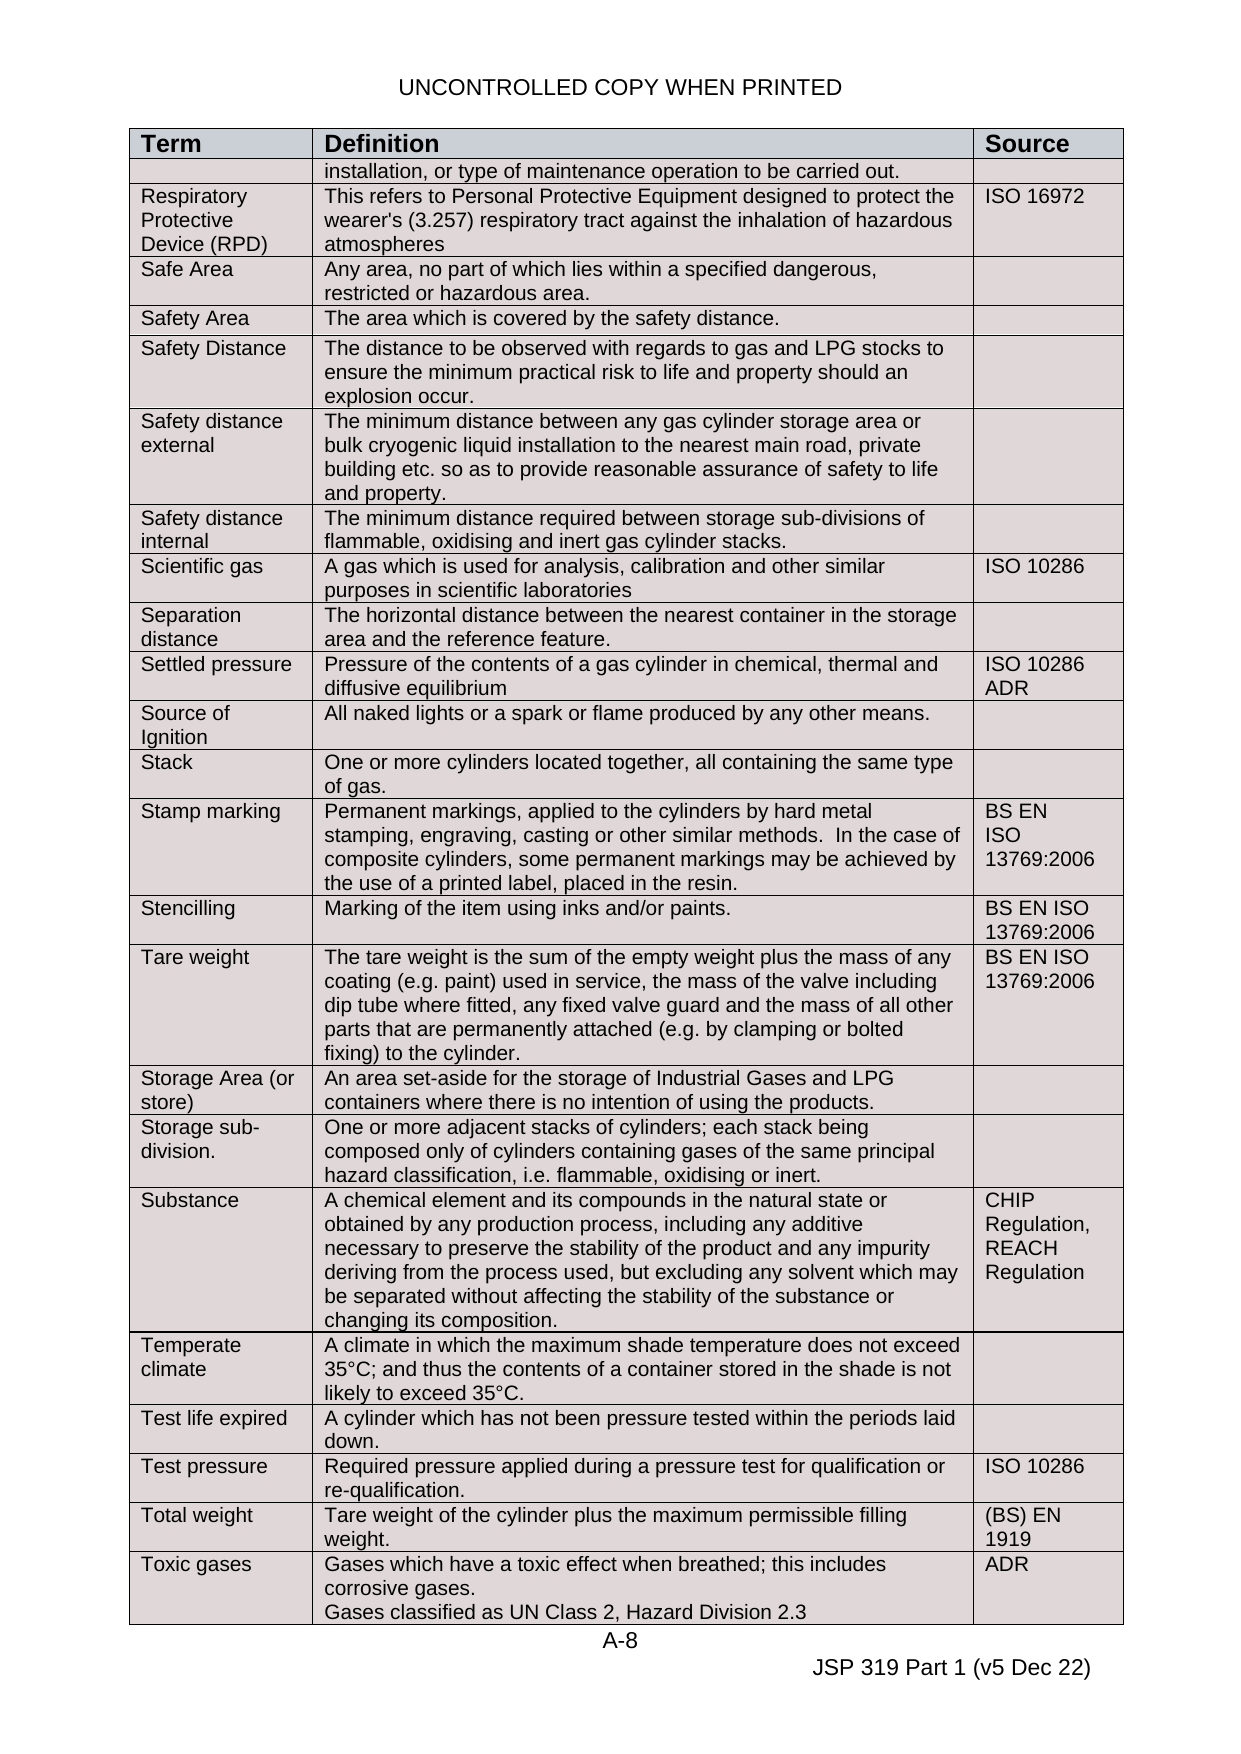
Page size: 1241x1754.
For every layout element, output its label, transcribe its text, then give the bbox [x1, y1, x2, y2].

table_cell Safety distance external [130, 409, 312, 504]
table_cell An area set-aside for the storage of Industrial Gases and LPG containers where there is no intention of using the products. [313, 1066, 973, 1114]
table_cell Total weight [130, 1503, 312, 1551]
table_cell A cylinder which has not been pressure tested within the periods laid down. [313, 1405, 973, 1453]
table_cell [130, 159, 312, 183]
table_cell Storage sub-division. [130, 1115, 312, 1187]
table_cell Safety Distance [130, 336, 312, 407]
table_cell [974, 306, 1123, 334]
table_cell [974, 603, 1123, 651]
table_cell installation, or type of maintenance operation to be carried out. [313, 159, 973, 183]
table_cell The minimum distance between any gas cylinder storage area or bulk cryogenic liquid installation to the nearest main road, private building etc. so as to provide reasonable assurance of safety to life and property. [313, 409, 973, 504]
table_header Term [130, 129, 312, 158]
table_cell Substance [130, 1188, 312, 1331]
table_cell [974, 257, 1123, 305]
table_cell The minimum distance required between storage sub-divisions of flammable, oxidising and inert gas cylinder stacks. [313, 505, 973, 553]
table_cell [974, 336, 1123, 407]
table_cell A climate in which the maximum shade temperature does not exceed 35°C; and thus the contents of a container stored in the shade is not likely to exceed 35°C. [313, 1333, 973, 1404]
table_cell ISO 10286 [974, 1454, 1123, 1502]
table_cell Tare weight of the cylinder plus the maximum permissible filling weight. [313, 1503, 973, 1551]
table_cell Test life expired [130, 1405, 312, 1453]
table_cell Temperate climate [130, 1333, 312, 1404]
table_cell [974, 1333, 1123, 1404]
table_cell This refers to Personal Protective Equipment designed to protect the wearer's (3.257) respiratory tract against the inhalation of hazardous atmospheres [313, 184, 973, 256]
table_cell [974, 505, 1123, 553]
table_cell ISO 10286 [974, 554, 1123, 602]
table_cell BS EN ISO 13769:2006 [974, 896, 1123, 944]
table_cell The area which is covered by the safety distance. [313, 306, 973, 334]
table_cell [974, 750, 1123, 798]
table_cell (BS) EN 1919 [974, 1503, 1123, 1551]
table_cell [974, 1405, 1123, 1453]
table_cell ISO 10286 ADR [974, 652, 1123, 700]
table_cell All naked lights or a spark or flame produced by any other means. [313, 701, 973, 749]
table_cell The tare weight is the sum of the empty weight plus the mass of any coating (e.g. paint) used in service, the mass of the valve including dip tube where fitted, any fixed valve guard and the mass of all other parts that are permanently attached (e.g. by clamping or bolted fixing) to the cylinder. [313, 945, 973, 1065]
table_cell Scientific gas [130, 554, 312, 602]
table_cell [974, 1115, 1123, 1187]
table_cell [974, 159, 1123, 183]
table_cell [974, 1066, 1123, 1114]
table_cell ISO 16972 [974, 184, 1123, 256]
table_cell [974, 701, 1123, 749]
table_cell Separation distance [130, 603, 312, 651]
table_cell A chemical element and its compounds in the natural state or obtained by any production process, including any additive necessary to preserve the stability of the product and any impurity deriving from the process used, but excluding any solvent which may be separated without affecting the stability of the substance or changing its composition. [313, 1188, 973, 1331]
table_cell Source of Ignition [130, 701, 312, 749]
table_cell Tare weight [130, 945, 312, 1065]
table_cell The distance to be observed with regards to gas and LPG stocks to ensure the minimum practical risk to life and property should an explosion occur. [313, 336, 973, 407]
table_header Source [974, 129, 1123, 158]
table_cell Stack [130, 750, 312, 798]
table_cell [974, 409, 1123, 504]
table_cell Pressure of the contents of a gas cylinder in chemical, thermal and diffusive equilibrium [313, 652, 973, 700]
table_cell One or more cylinders located together, all containing the same type of gas. [313, 750, 973, 798]
table_cell One or more adjacent stacks of cylinders; each stack being composed only of cylinders containing gases of the same principal hazard classification, i.e. flammable, oxidising or inert. [313, 1115, 973, 1187]
table_cell Test pressure [130, 1454, 312, 1502]
table_cell Stamp marking [130, 799, 312, 895]
table_cell Toxic gases [130, 1552, 312, 1624]
table_cell Marking of the item using inks and/or paints. [313, 896, 973, 944]
table_cell A gas which is used for analysis, calibration and other similar purposes in scientific laboratories [313, 554, 973, 602]
table_cell Safe Area [130, 257, 312, 305]
table_cell Gases which have a toxic effect when breathed; this includes corrosive gases. Gases classified as UN Class 2, Hazard Division 2.3 [313, 1552, 973, 1624]
table_cell BS EN ISO 13769:2006 [974, 799, 1123, 895]
table_cell Permanent markings, applied to the cylinders by hard metal stamping, engraving, casting or other similar methods. In the case of composite cylinders, some permanent markings may be achieved by the use of a printed label, placed in the resin. [313, 799, 973, 895]
table_cell Required pressure applied during a pressure test for qualification or re-qualification. [313, 1454, 973, 1502]
table_cell BS EN ISO 13769:2006 [974, 945, 1123, 1065]
table_cell Storage Area (or store) [130, 1066, 312, 1114]
table_cell Settled pressure [130, 652, 312, 700]
table_cell Respiratory Protective Device (RPD) [130, 184, 312, 256]
table_cell Stencilling [130, 896, 312, 944]
table_cell CHIP Regulation, REACH Regulation [974, 1188, 1123, 1331]
table_cell ADR [974, 1552, 1123, 1624]
table_cell The horizontal distance between the nearest container in the storage area and the reference feature. [313, 603, 973, 651]
table_cell Safety distance internal [130, 505, 312, 553]
table_cell Safety Area [130, 306, 312, 334]
table_header Definition [313, 129, 973, 158]
table_cell Any area, no part of which lies within a specified dangerous, restricted or hazardous area. [313, 257, 973, 305]
